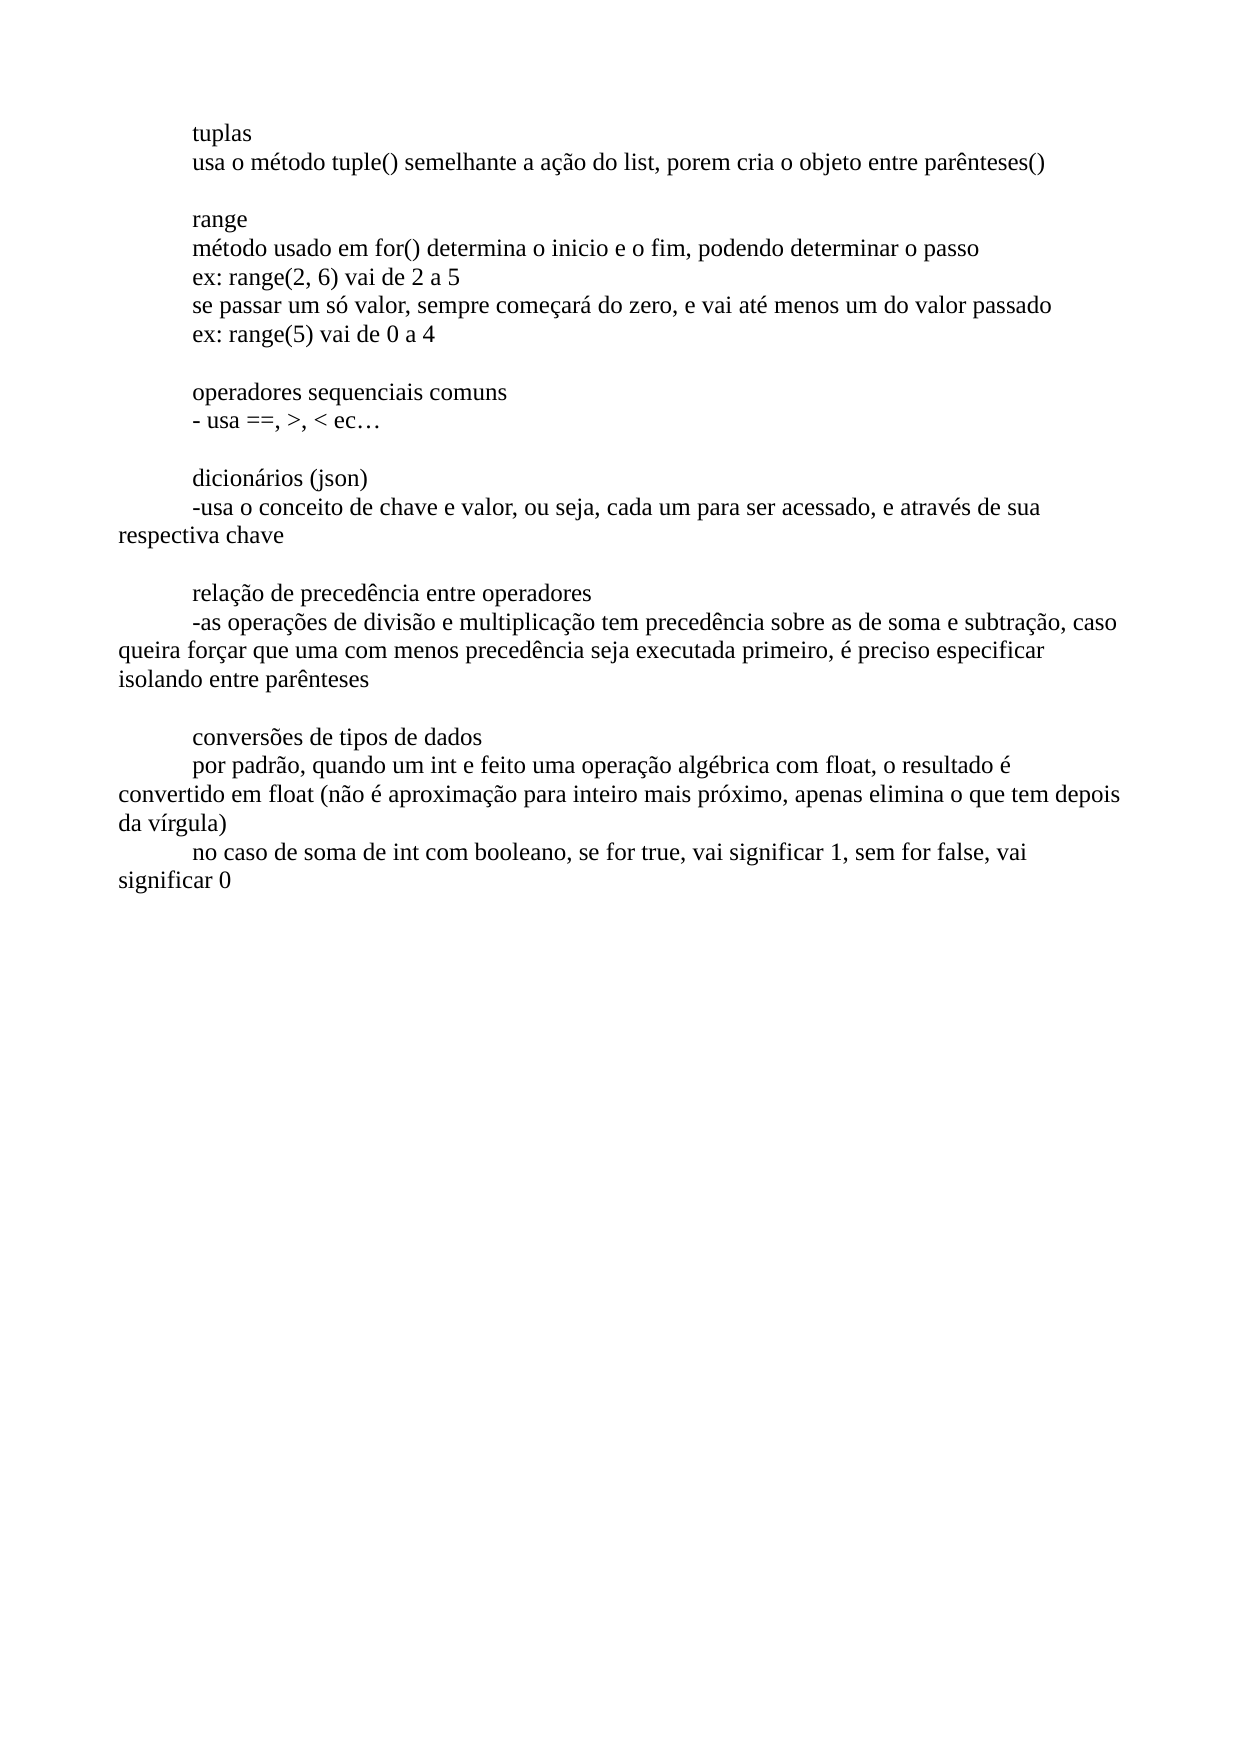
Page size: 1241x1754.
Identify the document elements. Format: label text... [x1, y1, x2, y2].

text -usa o conceito de chave e valor, ou seja, cada um para ser acessado, e através de sua respectiva chave [118, 492, 1122, 549]
text por padrão, quando um int e feito uma operação algébrica com float, o resultado é convertido em float (não é aproximação para inteiro mais próximo, apenas elimina o que tem depois da vírgula) [118, 751, 1122, 837]
text conversões de tipos de dados [118, 722, 1122, 751]
text se passar um só valor, sempre começará do zero, e vai até menos um do valor passado [118, 291, 1122, 319]
text usa o método tuple() semelhante a ação do list, porem cria o objeto entre parênteses() [118, 147, 1122, 176]
text -as operações de divisão e multiplicação tem precedência sobre as de soma e subtração, caso queira forçar que uma com menos precedência seja executada primeiro, é preciso especificar isolando entre parênteses [118, 607, 1122, 693]
text tuplas [118, 118, 1122, 147]
text relação de precedência entre operadores [118, 578, 1122, 607]
text operadores sequenciais comuns [118, 377, 1122, 406]
text - usa ==, >, < ec… [118, 406, 1122, 434]
text ex: range(2, 6) vai de 2 a 5 [118, 262, 1122, 291]
text dicionários (json) [118, 463, 1122, 492]
text ex: range(5) vai de 0 a 4 [118, 319, 1122, 348]
text no caso de soma de int com booleano, se for true, vai significar 1, sem for false, vai significar 0 [118, 837, 1122, 894]
text range [118, 204, 1122, 233]
text método usado em for() determina o inicio e o fim, podendo determinar o passo [118, 233, 1122, 262]
